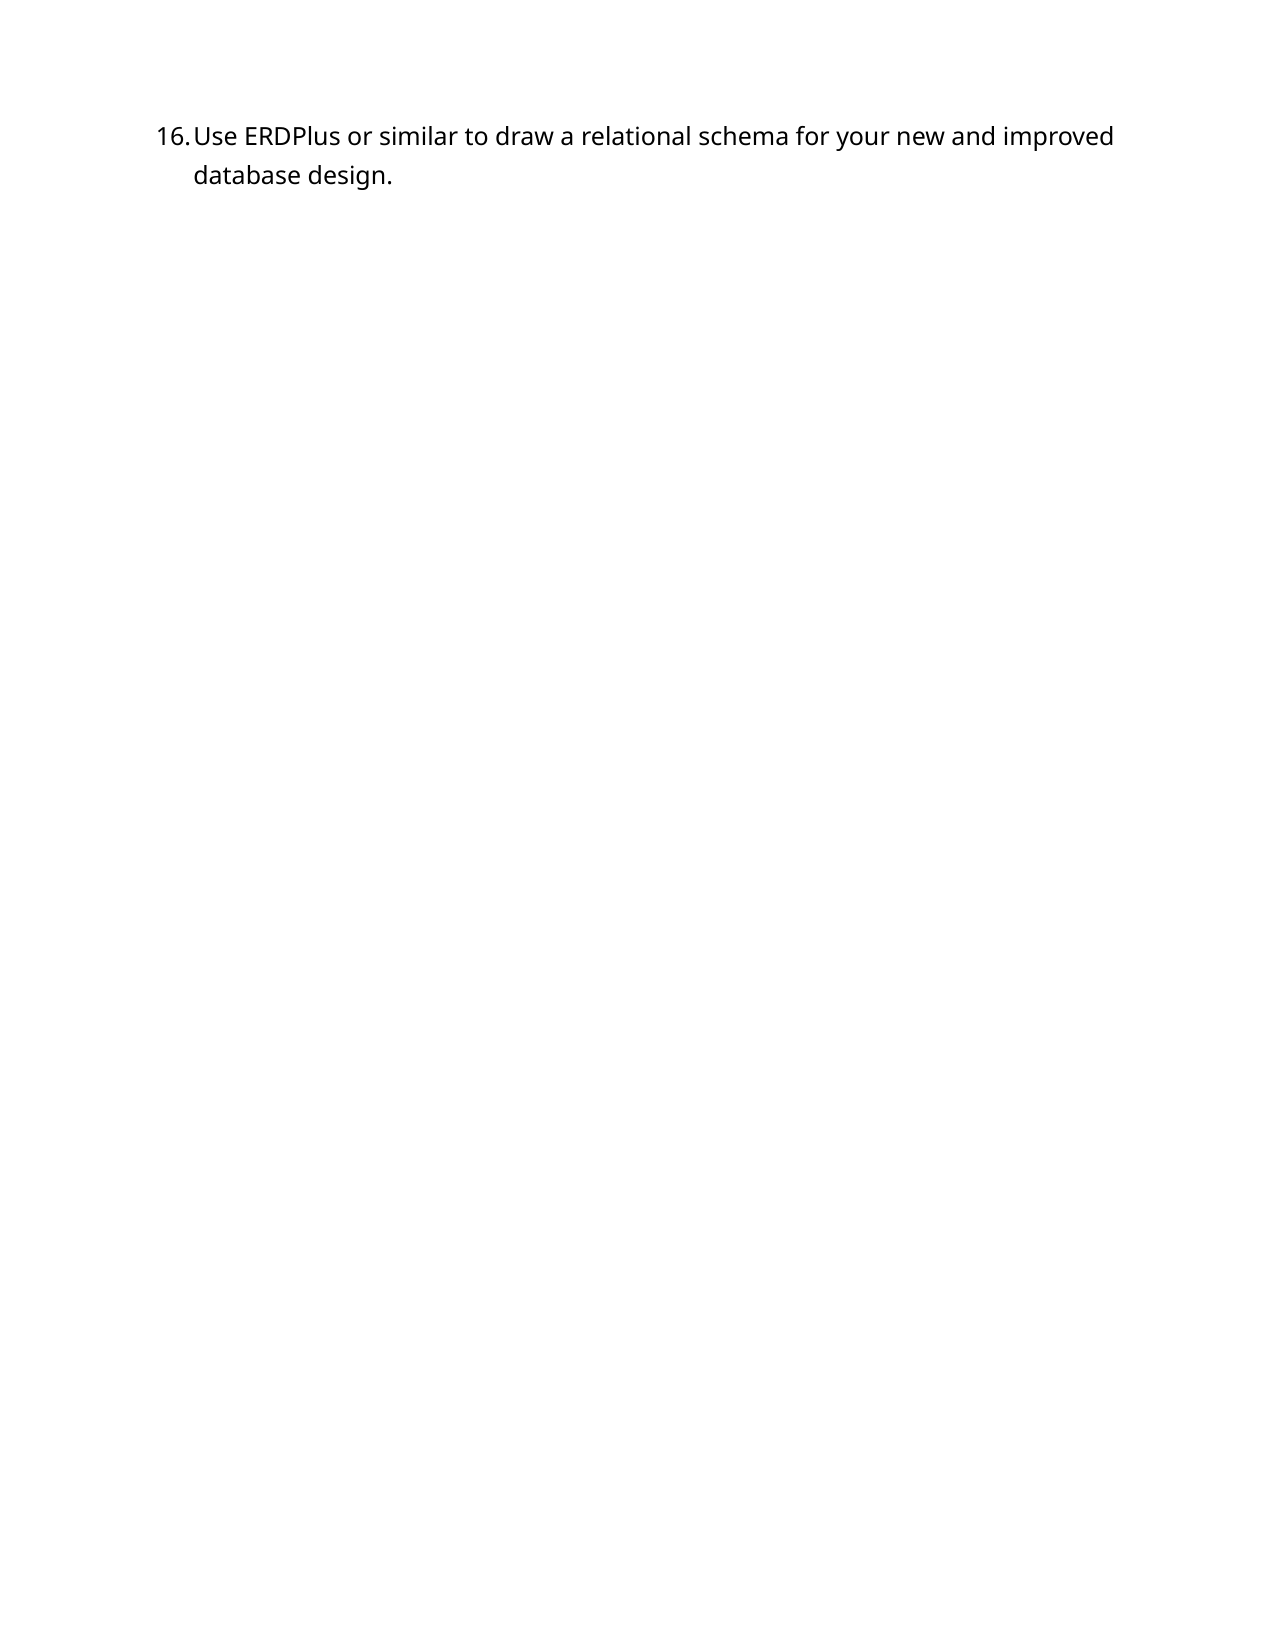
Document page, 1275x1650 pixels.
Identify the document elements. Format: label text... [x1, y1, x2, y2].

list Use ERDPlus or similar to draw a relational schema for your new and improved database design. [156, 118, 1157, 191]
